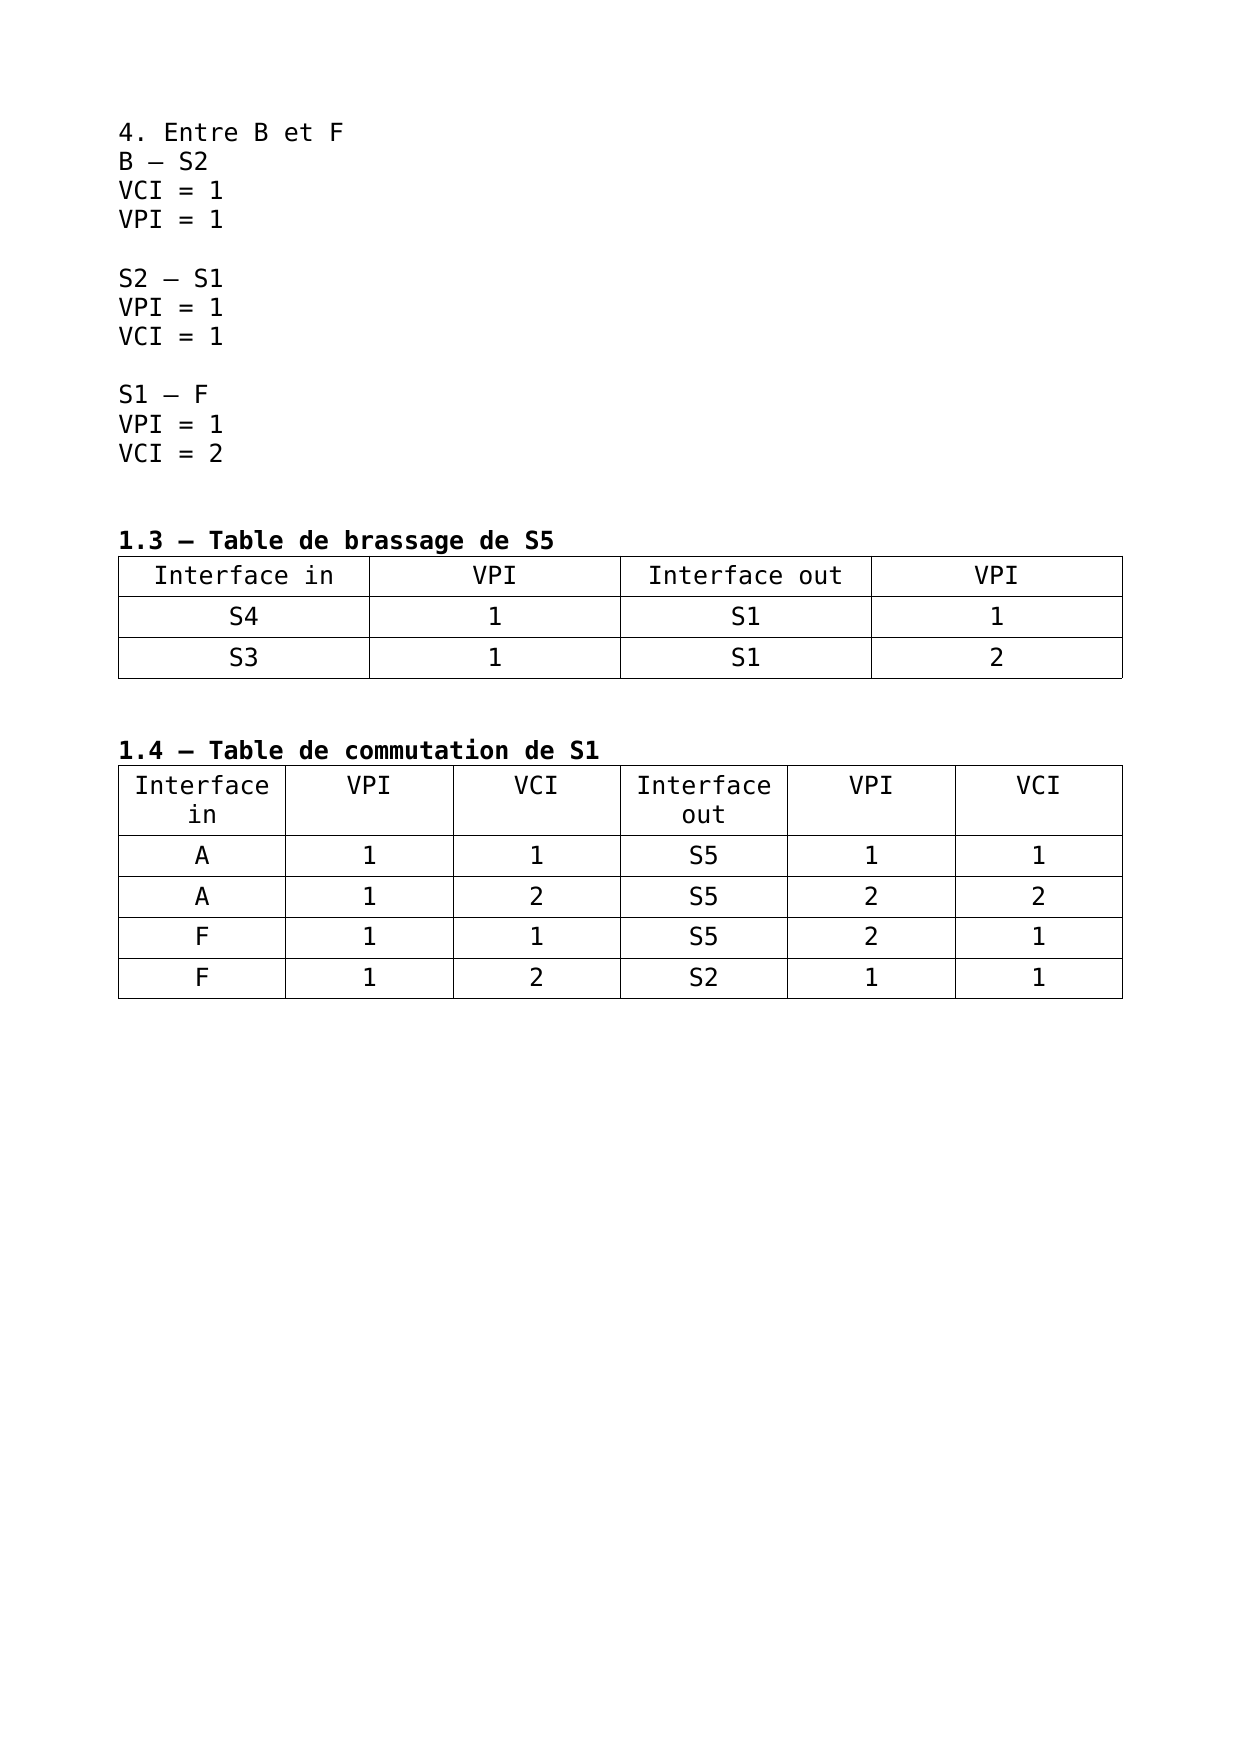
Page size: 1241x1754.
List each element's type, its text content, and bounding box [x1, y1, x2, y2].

table_cell 1 [956, 959, 1122, 998]
text 1.4 – Table de commutation de S1 [118, 736, 1122, 765]
table_cell 1 [286, 959, 453, 998]
table_header VPI [872, 557, 1122, 596]
table_header VCI [956, 766, 1122, 835]
table_cell 1 [788, 836, 955, 876]
table_cell 1 [286, 836, 453, 876]
table_header VPI [370, 557, 620, 596]
text VCI = 1 [118, 322, 1122, 351]
table_header Interface out [621, 766, 787, 835]
table_cell A [119, 836, 285, 876]
table_cell 2 [788, 918, 955, 957]
table_header VPI [788, 766, 955, 835]
table_cell S2 [621, 959, 787, 998]
text S2 – S1 [118, 264, 1122, 293]
text B – S2 [118, 147, 1122, 176]
table_cell S3 [119, 638, 369, 678]
table_cell 1 [956, 918, 1122, 957]
table_header VCI [454, 766, 620, 835]
text VPI = 1 [118, 293, 1122, 322]
table_cell S5 [621, 836, 787, 876]
table_cell 1 [370, 638, 620, 678]
table_cell A [119, 877, 285, 917]
table_cell S5 [621, 918, 787, 957]
table_cell 1 [286, 877, 453, 917]
table_cell F [119, 959, 285, 998]
table_cell F [119, 918, 285, 957]
table_header VPI [286, 766, 453, 835]
table_cell S1 [621, 597, 871, 637]
table_cell 1 [956, 836, 1122, 876]
table_cell S5 [621, 877, 787, 917]
text 4. Entre B et F [118, 118, 1122, 147]
table_cell 1 [872, 597, 1122, 637]
table_cell S4 [119, 597, 369, 637]
text S1 – F [118, 381, 1122, 410]
table_cell 1 [788, 959, 955, 998]
table_cell 2 [454, 877, 620, 917]
table_cell 2 [454, 959, 620, 998]
table_cell 2 [872, 638, 1122, 678]
table_cell 1 [454, 918, 620, 957]
text VPI = 1 [118, 410, 1122, 439]
table_header Interface in [119, 766, 285, 835]
text VCI = 2 [118, 439, 1122, 468]
table_cell 1 [370, 597, 620, 637]
table_cell 2 [788, 877, 955, 917]
table_header Interface in [119, 557, 369, 596]
table_cell 1 [454, 836, 620, 876]
text 1.3 – Table de brassage de S5 [118, 526, 1122, 556]
table_cell 2 [956, 877, 1122, 917]
text VPI = 1 [118, 206, 1122, 235]
table_cell S1 [621, 638, 871, 678]
table_header Interface out [621, 557, 871, 596]
table_cell 1 [286, 918, 453, 957]
text VCI = 1 [118, 176, 1122, 206]
